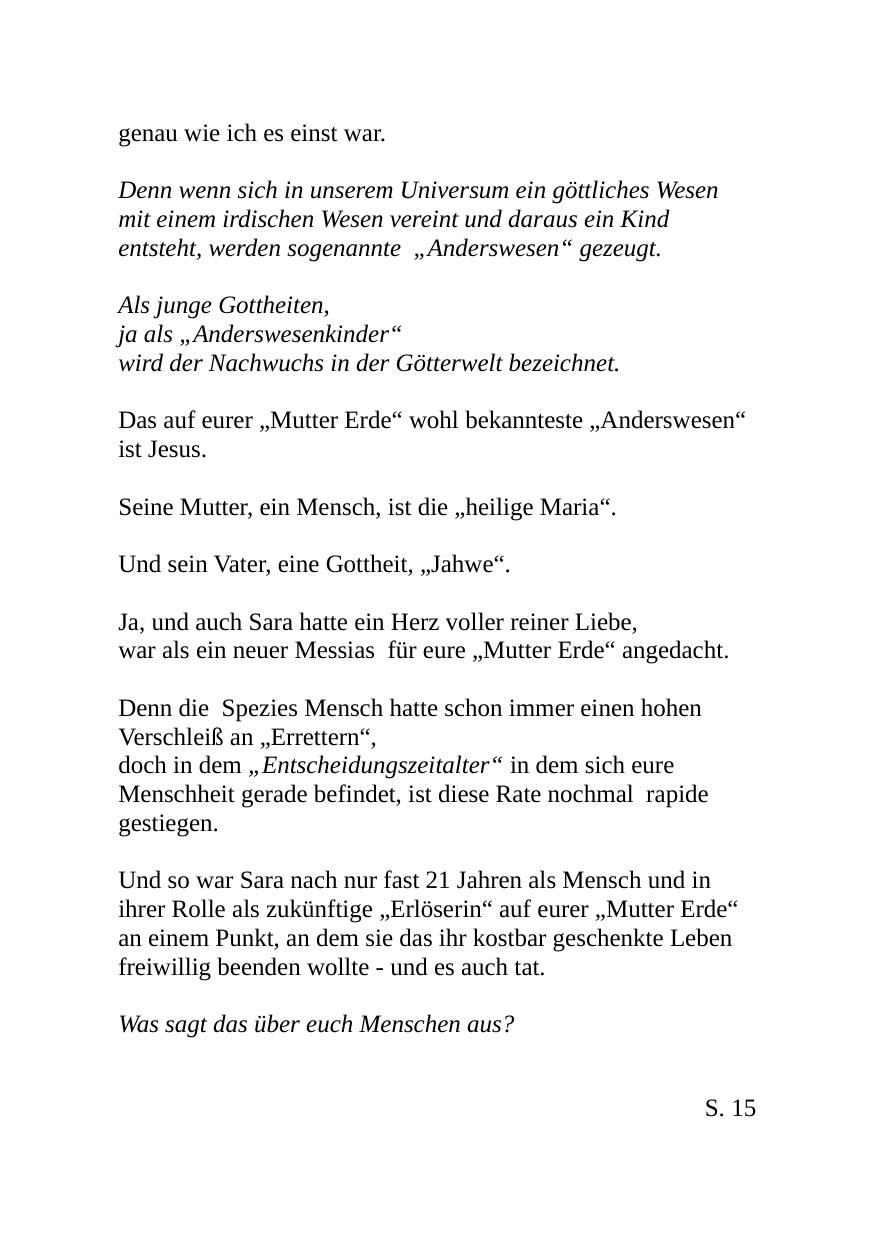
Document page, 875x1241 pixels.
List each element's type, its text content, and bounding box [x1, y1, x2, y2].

text Denn die Spezies Mensch hatte schon immer einen hohen Verschleiß an „Errettern“, [118, 693, 756, 751]
text Und so war Sara nach nur fast 21 Jahren als Mensch und in ihrer Rolle als zukünftige „Erlöserin“ auf eurer „Mutter Erde“ an einem Punkt, an dem sie das ihr kostbar geschenkte Leben freiwillig beenden wollte - und es auch tat. [118, 866, 756, 981]
text Und sein Vater, eine Gottheit, „Jahwe“. [118, 549, 756, 578]
text genau wie ich es einst war. [118, 118, 756, 147]
text Als junge Gottheiten, [118, 291, 756, 319]
text Seine Mutter, ein Mensch, ist die „heilige Maria“. [118, 492, 756, 521]
text war als ein neuer Messias für eure „Mutter Erde“ angedacht. [118, 636, 756, 664]
text doch in dem „Entscheidungszeitalter“ in dem sich eure Menschheit gerade befindet, ist diese Rate nochmal rapide gestiegen. [118, 751, 756, 837]
text Denn wenn sich in unserem Universum ein göttliches Wesen mit einem irdischen Wesen vereint und daraus ein Kind entsteht, werden sogenannte „Anderswesen“ gezeugt. [118, 176, 756, 262]
text Das auf eurer „Mutter Erde“ wohl bekannteste „Anderswesen“ ist Jesus. [118, 406, 756, 463]
text Ja, und auch Sara hatte ein Herz voller reiner Liebe, [118, 607, 756, 636]
text wird der Nachwuchs in der Götterwelt bezeichnet. [118, 348, 756, 377]
text ja als „Anderswesenkinder“ [118, 319, 756, 348]
text Was sagt das über euch Menschen aus? [118, 1009, 756, 1038]
